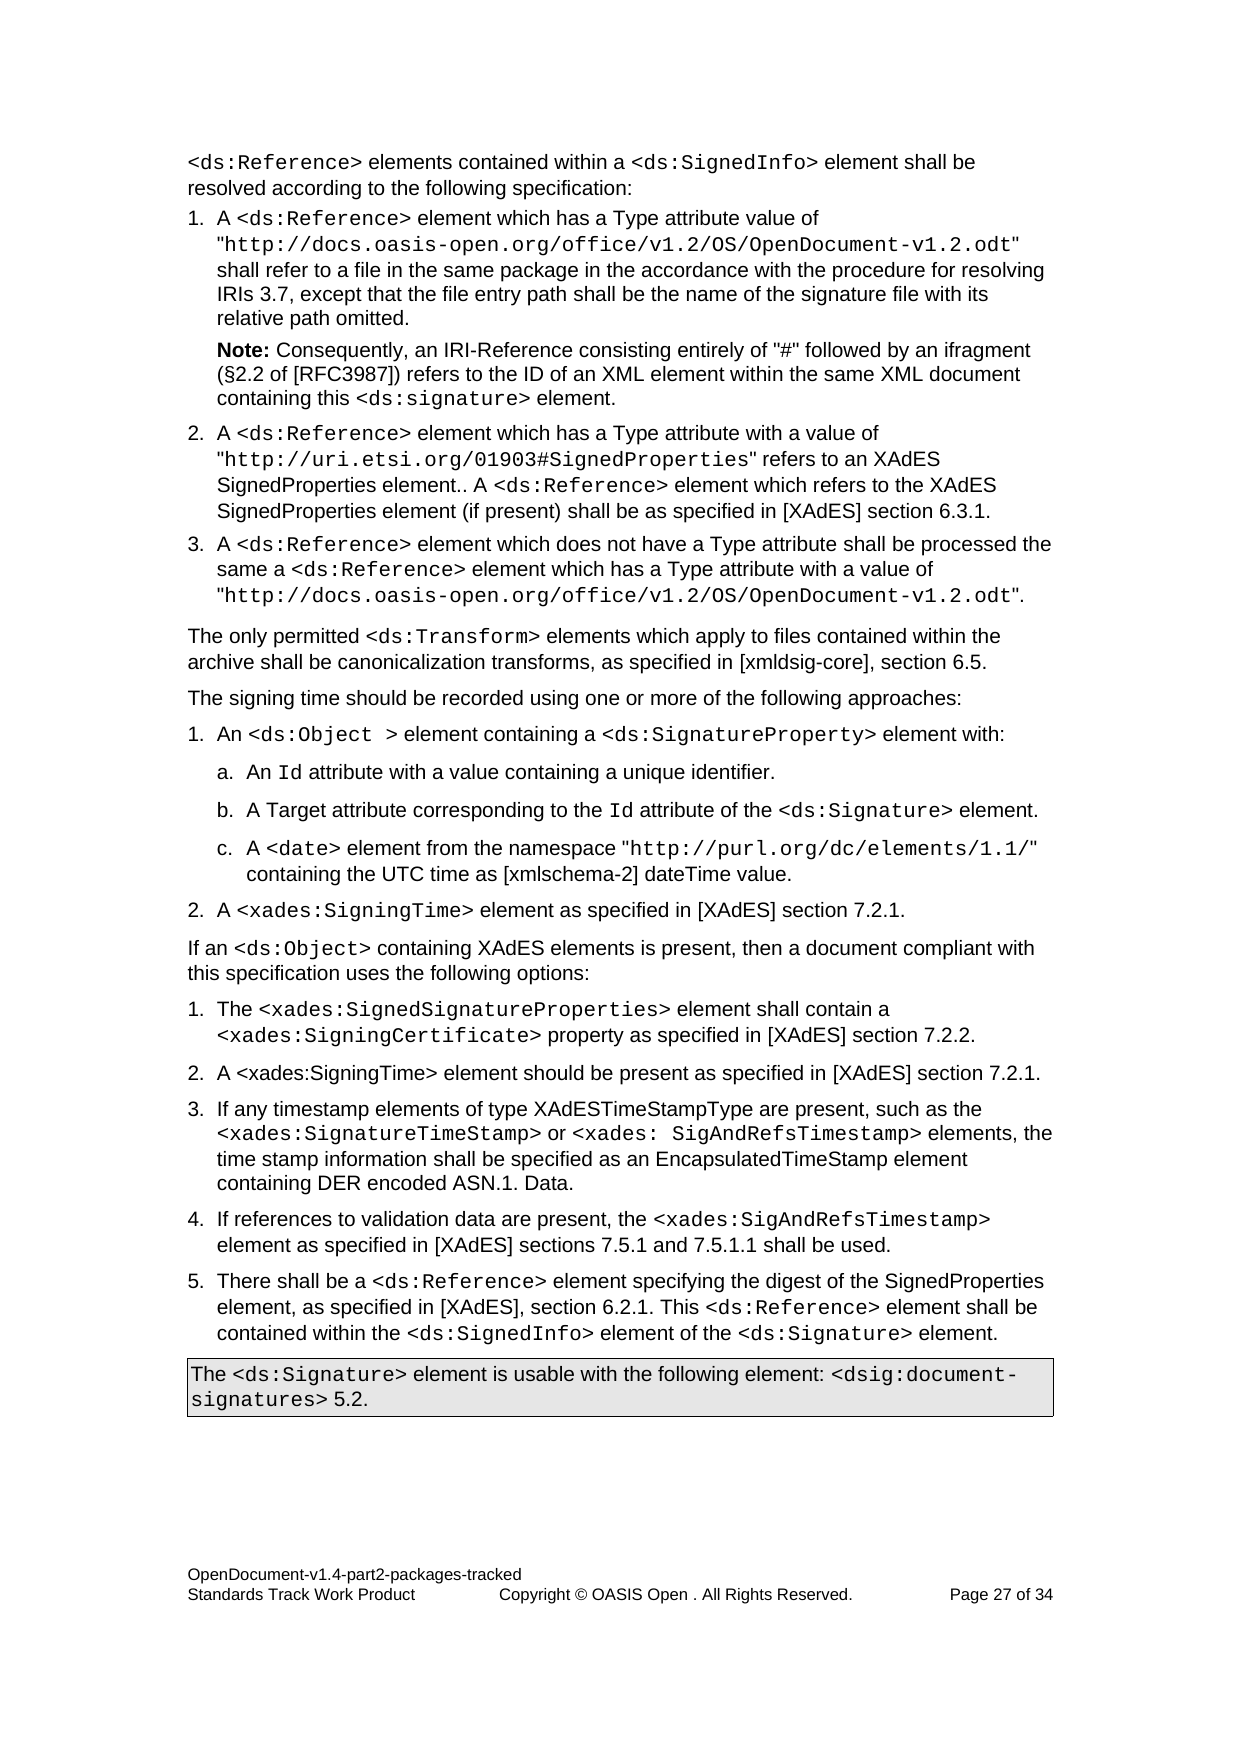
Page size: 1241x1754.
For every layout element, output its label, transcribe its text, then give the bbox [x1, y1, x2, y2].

list There shall be a <ds:Reference> element specifying the digest of the SignedProperties element, as specified in [XAdES], section 6.2.1. This <ds:Reference> element shall be contained within the <ds:SignedInfo> element of the <ds:Signature> element. [187, 1269, 1053, 1346]
text The signing time should be recorded using one or more of the following approaches: [187, 686, 1053, 710]
list A Target attribute corresponding to the Id attribute of the <ds:Signature> element. [217, 798, 1053, 823]
list An Id attribute with a value containing a unique identifier. [217, 760, 1053, 786]
list An <ds:Object > element containing a <ds:SignatureProperty> element with: [187, 722, 1053, 748]
list A <date> element from the namespace "http://purl.org/dc/elements/1.1/" containing the UTC time as [xmlschema-2] dateTime value. [217, 836, 1053, 885]
list If references to validation data are present, the <xades:SigAndRefsTimestamp> element as specified in [XAdES] sections 7.5.1 and 7.5.1.1 shall be used. [187, 1207, 1053, 1257]
text If an <ds:Object> containing XAdES elements is present, then a document compliant with this specification uses the following options: [187, 935, 1053, 985]
list Note: Consequently, an IRI-Reference consisting entirely of "#" followed by an ifragment (§2.2 of [RFC3987]) refers to the ID of an XML element within the same XML document containing this <ds:signature> element. [187, 338, 1053, 412]
list A <ds:Reference> element which has a Type attribute value of "http://docs.oasis-open.org/office/v1.2/OS/OpenDocument-v1.2.odt" shall refer to a file in the same package in the accordance with the procedure for resolving IRIs 3.7, except that the file entry path shall be the name of the signature file with its relative path omitted. [187, 206, 1053, 329]
list A <xades:SigningTime> element as specified in [XAdES] section 7.2.1. [187, 897, 1053, 923]
list A <xades:SigningTime> element should be present as specified in [XAdES] section 7.2.1. [187, 1061, 1053, 1085]
list The <ds:Signature> element is usable with the following element: <dsig:document-signatures> 5.2. [188, 1359, 1053, 1416]
list A <ds:Reference> element which does not have a Type attribute shall be processed the same a <ds:Reference> element which has a Type attribute with a value of "http://docs.oasis-open.org/office/v1.2/OS/OpenDocument-v1.2.odt". [187, 531, 1053, 609]
text The only permitted <ds:Transform> elements which apply to files contained within the archive shall be canonicalization transforms, as specified in [xmldsig-core], section 6.5. [187, 624, 1053, 674]
list A <ds:Reference> element which has a Type attribute with a value of "http://uri.etsi.org/01903#SignedProperties" refers to an XAdES SignedProperties element.. A <ds:Reference> element which refers to the XAdES SignedProperties element (if present) shall be as specified in [XAdES] section 6.3.1. [187, 421, 1053, 522]
list If any timestamp elements of type XAdESTimeStampType are present, such as the <xades:SignatureTimeStamp> or <xades: SigAndRefsTimestamp> elements, the time stamp information shall be specified as an EncapsulatedTimeStamp element containing DER encoded ASN.1. Data. [187, 1097, 1053, 1195]
list The <xades:SignedSignatureProperties> element shall contain a <xades:SigningCertificate> property as specified in [XAdES] section 7.2.2. [187, 997, 1053, 1049]
text <ds:Reference> elements contained within a <ds:SignedInfo> element shall be resolved according to the following specification: [187, 150, 1053, 200]
